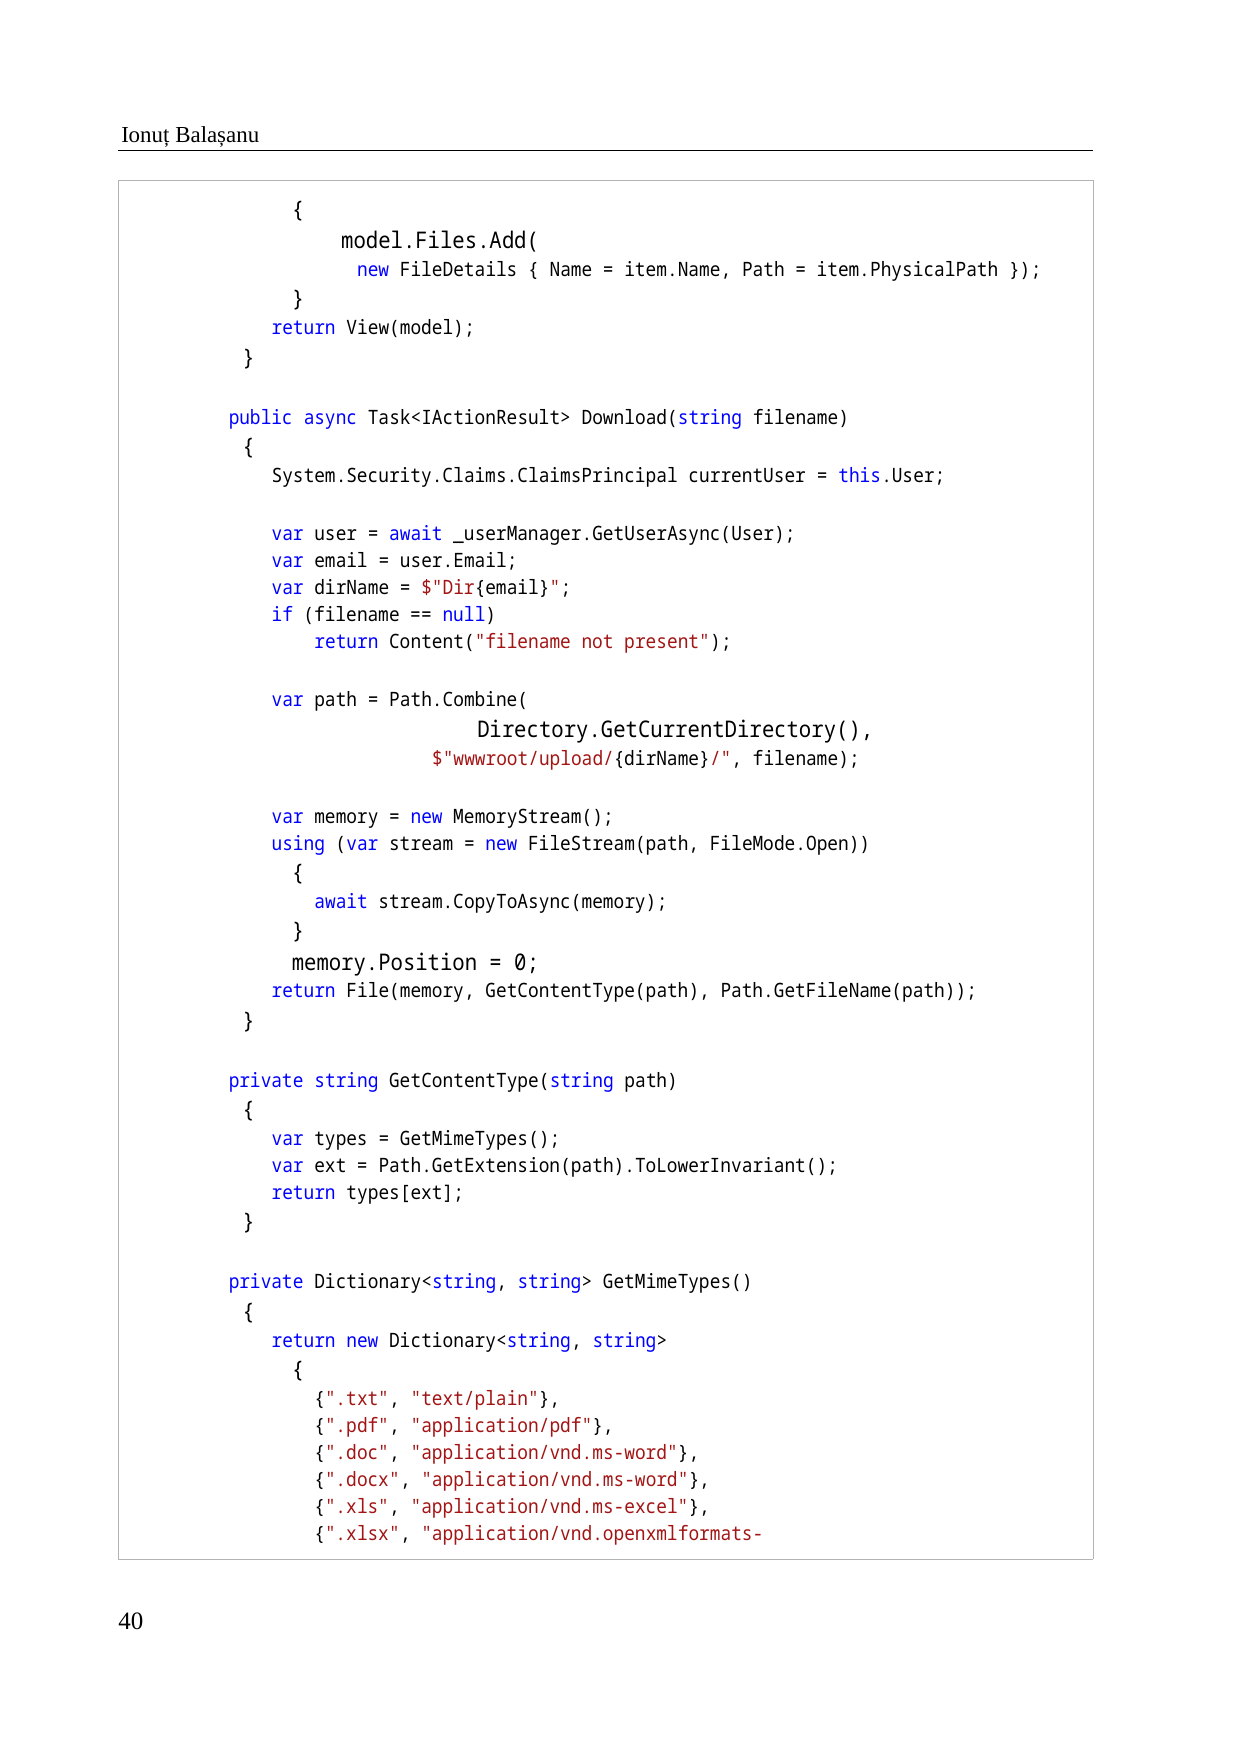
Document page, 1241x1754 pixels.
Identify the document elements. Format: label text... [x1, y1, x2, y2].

text } [119, 328, 1093, 372]
text Directory.GetCurrentDirectory(), [119, 700, 1093, 731]
text { [119, 417, 1093, 449]
text var dirName = $"Dir{email}"; [119, 561, 1093, 588]
text var memory = new MemoryStream(); [119, 789, 1093, 816]
text public async Task<IActionResult> Download(string filename) [119, 390, 1093, 417]
text { [119, 1341, 1093, 1372]
text new FileDetails { Name = item.Name, Path = item.PhysicalPath }); [119, 243, 1093, 270]
text var user = await _userManager.GetUserAsync(User); [119, 507, 1093, 534]
text System.Security.Claims.ClaimsPrincipal currentUser = this.User; [119, 449, 1093, 488]
text private Dictionary<string, string> GetMimeTypes() [119, 1255, 1093, 1282]
text var email = user.Email; [119, 534, 1093, 561]
text var types = GetMimeTypes(); [119, 1112, 1093, 1139]
text { [119, 181, 1093, 211]
text memory.Position = 0; [119, 933, 1093, 964]
text {".xls", "application/vnd.ms-excel"}, [119, 1480, 1093, 1507]
text } [119, 902, 1093, 933]
text model.Files.Add( [119, 211, 1093, 243]
text var path = Path.Combine( [119, 673, 1093, 700]
text {".txt", "text/plain"}, [119, 1372, 1093, 1399]
text } [119, 270, 1093, 301]
text return Content("filename not present"); [119, 615, 1093, 654]
text {".xlsx", "application/vnd.openxmlformats-officedocument.spreadsheetml.sheet"}, [119, 1507, 1093, 1559]
text } [119, 1193, 1093, 1237]
text if (filename == null) [119, 588, 1093, 615]
text return File(memory, GetContentType(path), Path.GetFileName(path)); [119, 964, 1093, 991]
text return new Dictionary<string, string> [119, 1313, 1093, 1341]
text {".pdf", "application/pdf"}, [119, 1399, 1093, 1426]
text {".docx", "application/vnd.ms-word"}, [119, 1453, 1093, 1480]
text await stream.CopyToAsync(memory); [119, 875, 1093, 902]
text using (var stream = new FileStream(path, FileMode.Open)) [119, 816, 1093, 843]
text } [119, 991, 1093, 1035]
text {".doc", "application/vnd.ms-word"}, [119, 1426, 1093, 1453]
text { [119, 1282, 1093, 1313]
text private string GetContentType(string path) [119, 1054, 1093, 1081]
text var ext = Path.GetExtension(path).ToLowerInvariant(); [119, 1139, 1093, 1166]
text $"wwwroot/upload/{dirName}/", filename); [119, 731, 1093, 771]
text { [119, 1081, 1093, 1112]
text { [119, 843, 1093, 875]
text return types[ext]; [119, 1166, 1093, 1193]
text return View(model); [119, 301, 1093, 328]
